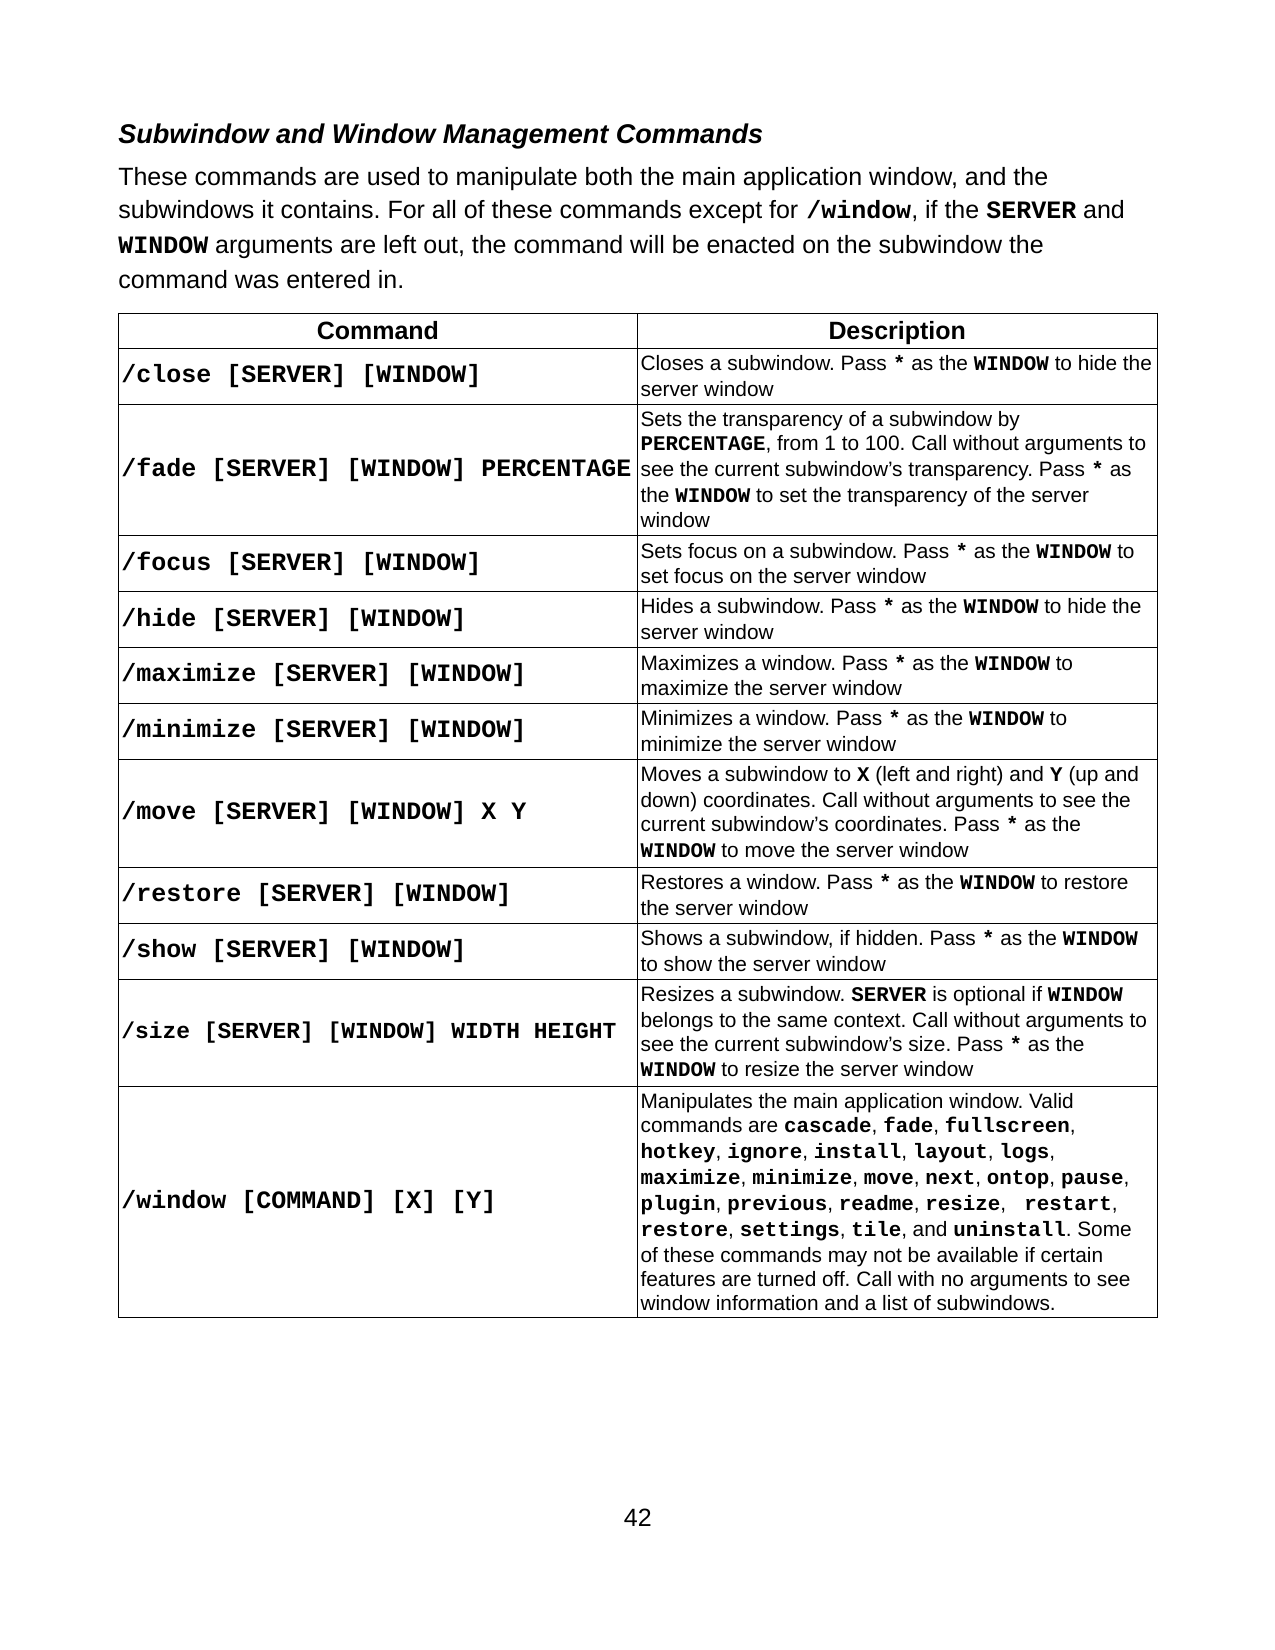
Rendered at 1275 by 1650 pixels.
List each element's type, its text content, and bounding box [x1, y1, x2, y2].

table_cell Shows a subwindow, if hidden. Pass * as the WINDOW to show the server window [638, 924, 1157, 978]
table_cell Restores a window. Pass * as the WINDOW to restore the server window [638, 868, 1157, 923]
table_header Description [638, 314, 1157, 348]
table_cell /minimize [SERVER] [WINDOW] [119, 704, 637, 759]
table_cell Sets the transparency of a subwindow by PERCENTAGE, from 1 to 100. Call without arguments to see the current subwindow’s transparency. Pass * as the WINDOW to set the transparency of the server window [638, 405, 1157, 535]
table_cell /size [SERVER] [WINDOW] WIDTH HEIGHT [119, 980, 637, 1086]
table_cell /restore [SERVER] [WINDOW] [119, 868, 637, 923]
text These commands are used to manipulate both the main application window, and the subwindows it contains. For all of these commands except for /window, if the SERVER and WINDOW arguments are left out, the command will be enacted on the subwindow the command was entered in. [118, 162, 1157, 294]
table_cell /fade [SERVER] [WINDOW] PERCENTAGE [119, 405, 637, 535]
table_cell Maximizes a window. Pass * as the WINDOW to maximize the server window [638, 648, 1157, 703]
table_cell /focus [SERVER] [WINDOW] [119, 536, 637, 591]
table_cell Moves a subwindow to X (left and right) and Y (up and down) coordinates. Call without arguments to see the current subwindow’s coordinates. Pass * as the WINDOW to move the server window [638, 760, 1157, 867]
table_cell Manipulates the main application window. Valid commands are cascade, fade, fullscreen, hotkey, ignore, install, layout, logs, maximize, minimize, move, next, ontop, pause, plugin, previous, readme, resize, restart, restore, settings, tile, and uninstall. Some of these commands may not be available if certain features are turned off. Call with no arguments to see window information and a list of subwindows. [638, 1087, 1157, 1317]
table_cell Closes a subwindow. Pass * as the WINDOW to hide the server window [638, 349, 1157, 404]
table_cell /hide [SERVER] [WINDOW] [119, 592, 637, 647]
table_cell /maximize [SERVER] [WINDOW] [119, 648, 637, 703]
table_cell Resizes a subwindow. SERVER is optional if WINDOW belongs to the same context. Call without arguments to see the current subwindow’s size. Pass * as the WINDOW to resize the server window [638, 980, 1157, 1086]
table_cell /close [SERVER] [WINDOW] [119, 349, 637, 404]
table_cell Minimizes a window. Pass * as the WINDOW to minimize the server window [638, 704, 1157, 759]
subtitle Subwindow and Window Management Commands [118, 118, 1157, 149]
table_cell /window [COMMAND] [X] [Y] [119, 1087, 637, 1317]
table_cell /move [SERVER] [WINDOW] X Y [119, 760, 637, 867]
table_header Command [119, 314, 637, 348]
table_cell Hides a subwindow. Pass * as the WINDOW to hide the server window [638, 592, 1157, 647]
table_cell Sets focus on a subwindow. Pass * as the WINDOW to set focus on the server window [638, 536, 1157, 591]
table_cell /show [SERVER] [WINDOW] [119, 924, 637, 978]
